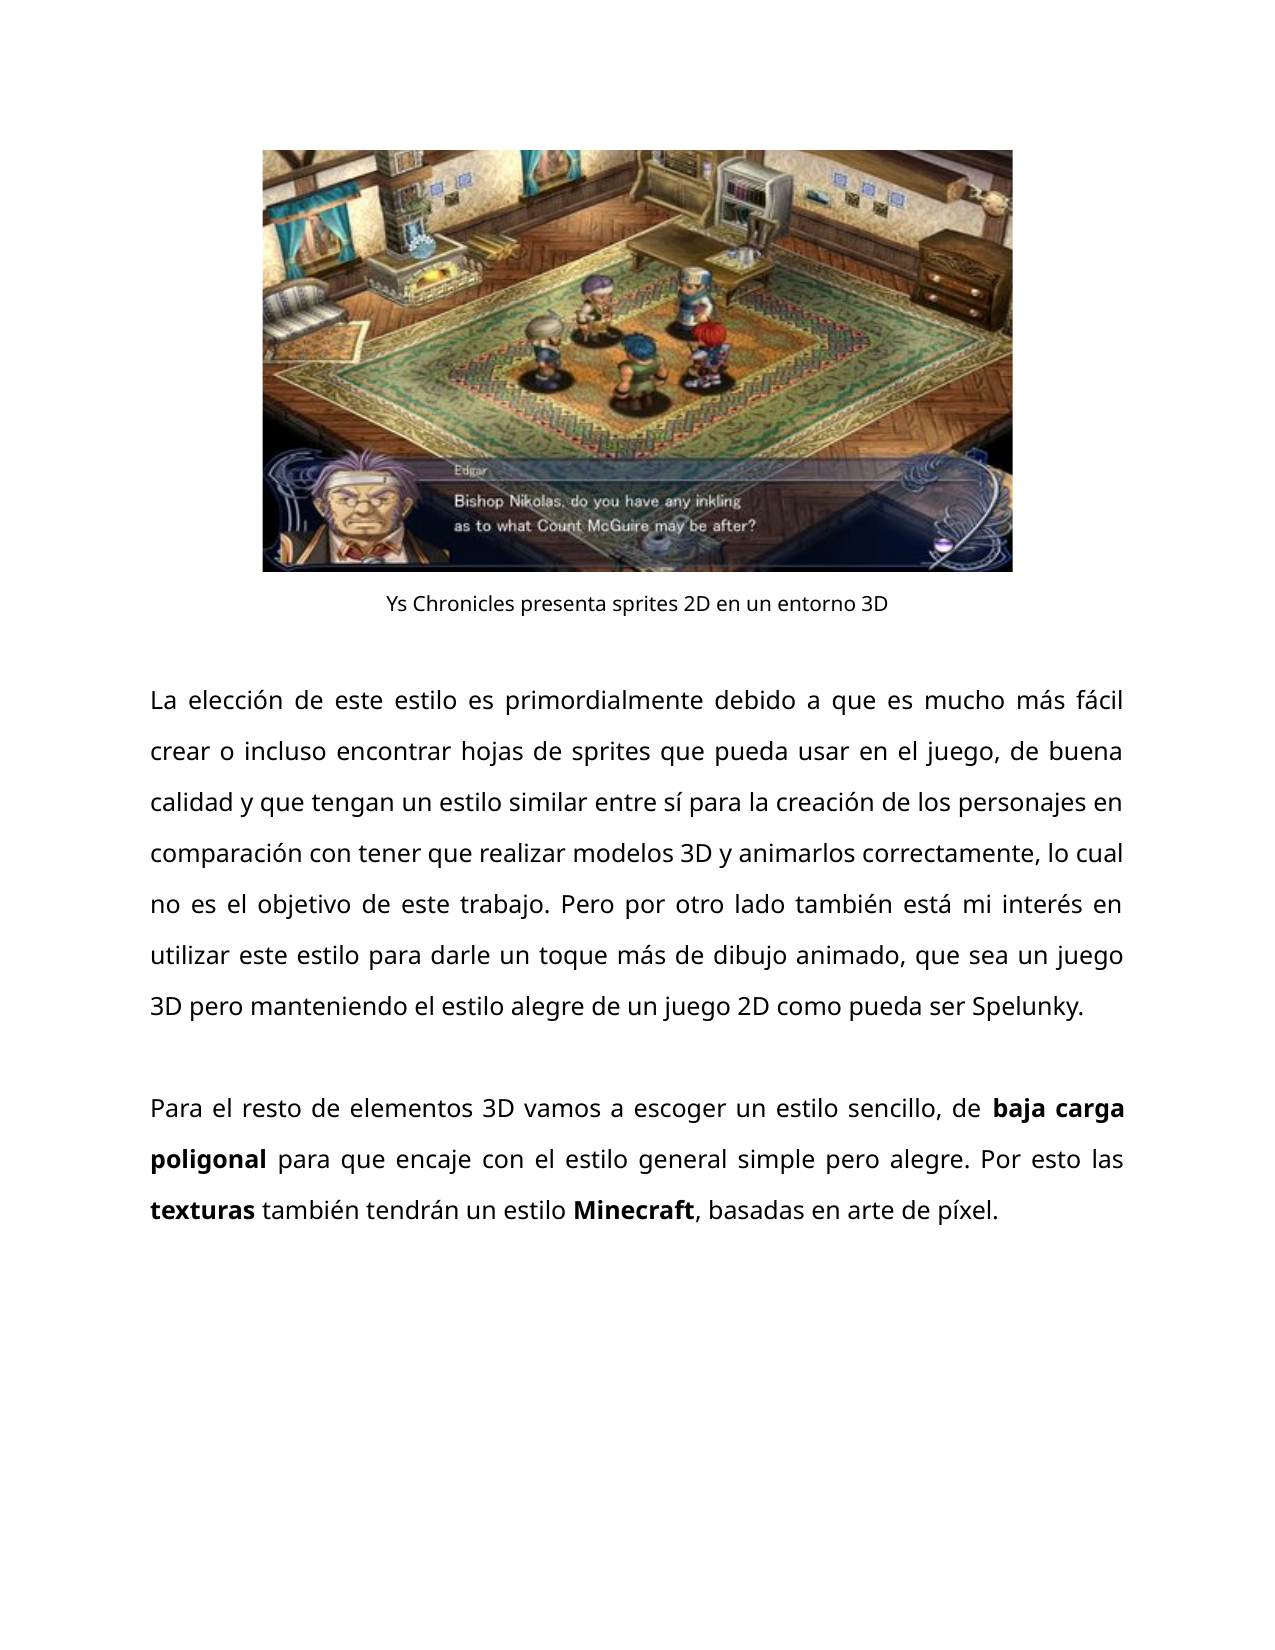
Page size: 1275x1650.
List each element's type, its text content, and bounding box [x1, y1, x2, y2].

picture [262, 150, 1013, 572]
text Para el resto de elementos 3D vamos a escoger un estilo sencillo, de baja carga poligonal para que encaje con el estilo general simple pero alegre. Por esto las texturas también tendrán un estilo Minecraft, basadas en arte de píxel. [150, 1091, 1125, 1227]
text La elección de este estilo es primordialmente debido a que es mucho más fácil crear o incluso encontrar hojas de sprites que pueda usar en el juego, de buena calidad y que tengan un estilo similar entre sí para la creación de los personajes en comparación con tener que realizar modelos 3D y animarlos correctamente, lo cual no es el objetivo de este trabajo. Pero por otro lado también está mi interés en utilizar este estilo para darle un toque más de dibujo animado, que sea un juego 3D pero manteniendo el estilo alegre de un juego 2D como pueda ser Spelunky. [150, 631, 1125, 1023]
text Ys Chronicles presenta sprites 2D en un entorno 3D [150, 589, 1125, 617]
